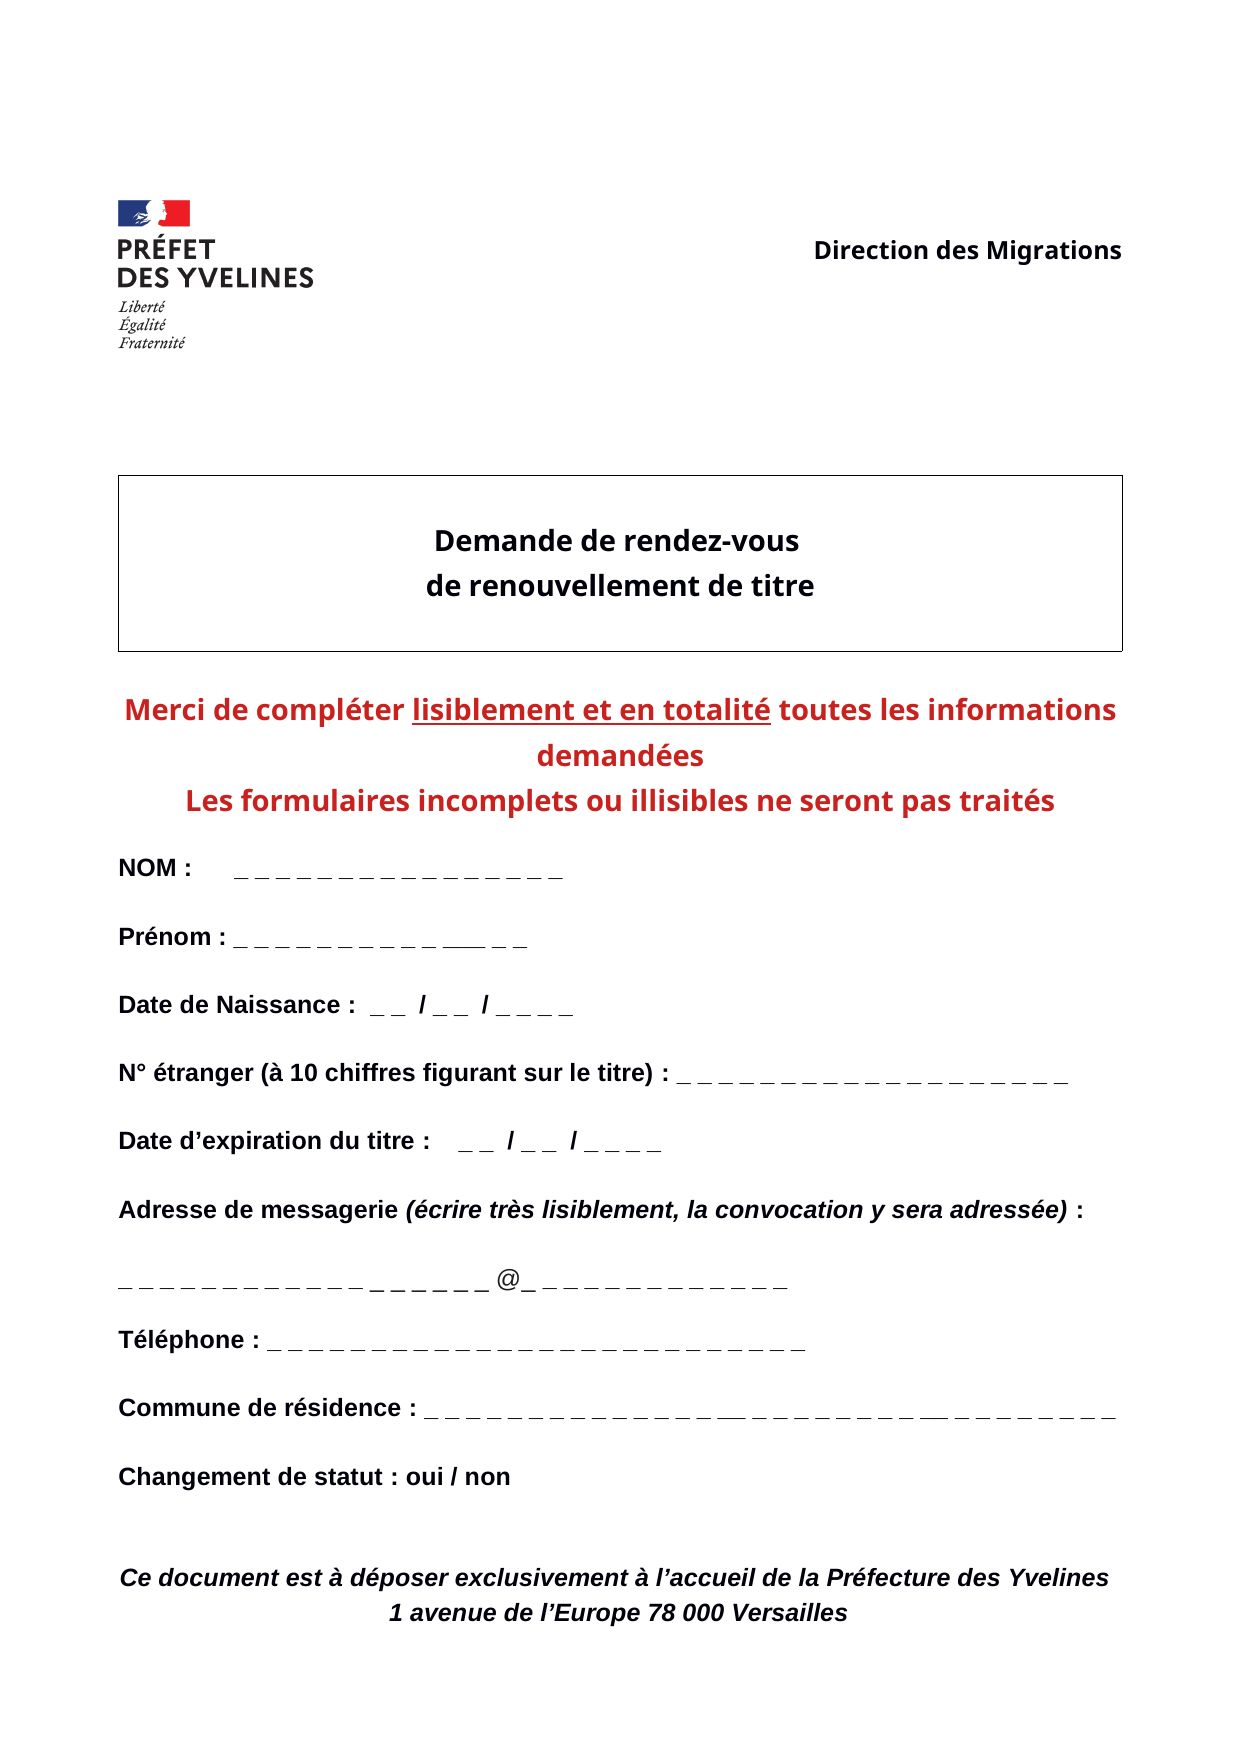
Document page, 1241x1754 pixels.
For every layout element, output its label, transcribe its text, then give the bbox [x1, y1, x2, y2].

text Changement de statut : oui / non [118, 1461, 1122, 1492]
text Prénom : _ _ _ _ _ _ _ _ _ _ ___ _ _ [118, 922, 1122, 952]
table_header [118, 392, 638, 443]
text Commune de résidence : _ _ _ _ _ _ _ _ _ _ _ _ _ _ __ _ _ _ _ _ _ _ _ __ _ _ _ _ _ _ _ _ [118, 1393, 1122, 1423]
text Date de Naissance : _ _ / _ _ / _ _ _ _ [118, 990, 1122, 1020]
text Date d’expiration du titre : _ _ / _ _ / _ _ _ _ [118, 1126, 1122, 1156]
text Adresse de messagerie (écrire très lisiblement, la convocation y sera adressée) : [118, 1194, 1122, 1225]
text Direction des Migrations [118, 233, 1122, 267]
text _ _ _ _ _ _ _ _ _ _ _ _ _ _ _ _ _ _ @_ _ _ _ _ _ _ _ _ _ _ _ _ [118, 1263, 1122, 1293]
table_header R [638, 392, 1240, 443]
text NOM : _ _ _ _ _ _ _ _ _ _ _ _ _ _ _ _ [118, 853, 1122, 883]
text N° étranger (à 10 chiffres figurant sur le titre) : _ _ _ _ _ _ _ _ _ _ _ _ _ _ _ _ _ _ _ [118, 1058, 1122, 1088]
text Merci de compléter lisiblement et en totalité toutes les informations demandées [118, 689, 1122, 774]
text Les formulaires incomplets ou illisibles ne seront pas traités [118, 780, 1122, 820]
text 1 avenue de l’Europe 78 000 Versailles [118, 1598, 1122, 1628]
text Ce document est à déposer exclusivement à l’accueil de la Préfecture des Yvelines [118, 1563, 1122, 1593]
table_header Demande de rendez-vous de renouvellement de titre [119, 476, 1122, 651]
text Téléphone : _ _ _ _ _ _ _ _ _ _ _ _ _ _ _ _ _ _ _ _ _ _ _ _ _ _ [118, 1325, 1122, 1355]
